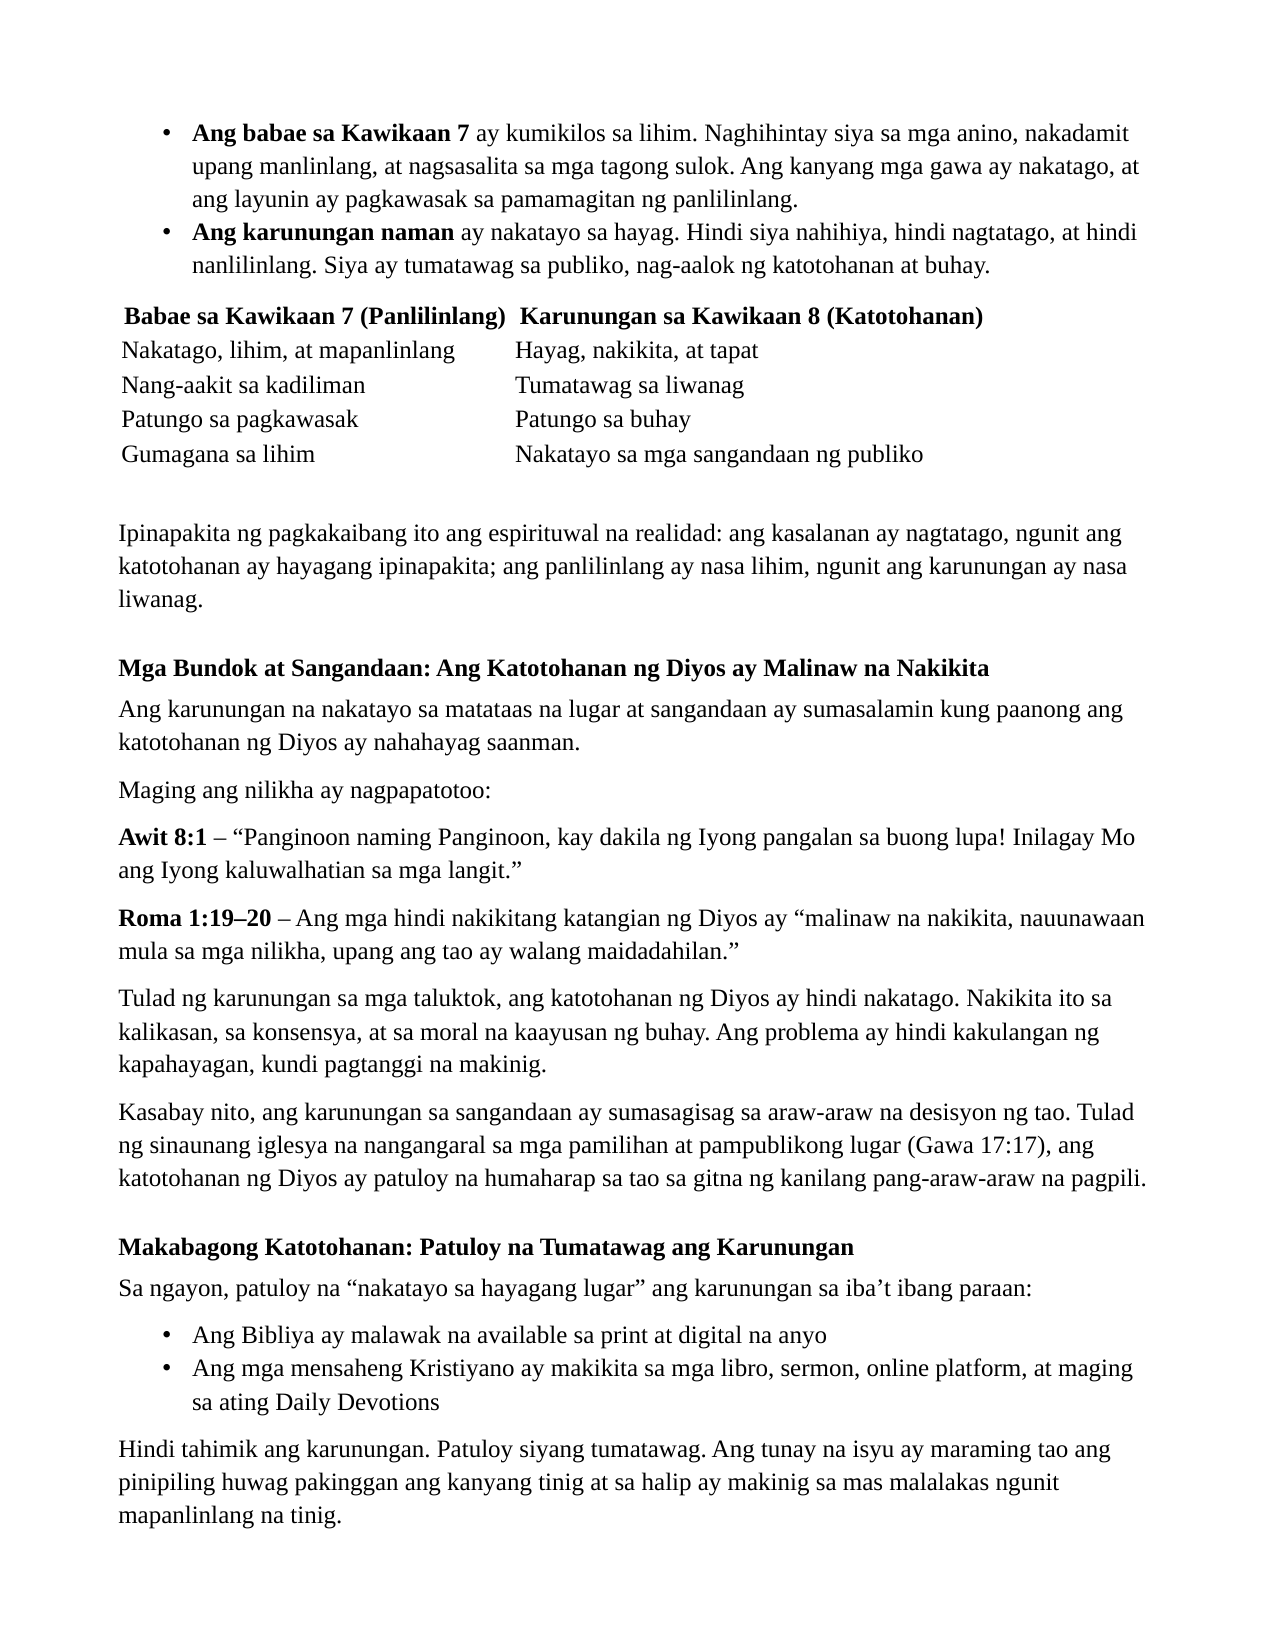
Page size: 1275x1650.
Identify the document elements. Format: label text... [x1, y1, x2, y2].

list Ang Bibliya ay malawak na available sa print at digital na anyo [162, 1321, 1157, 1349]
table_cell Tumatawag sa liwanag [512, 367, 991, 402]
text Kasabay nito, ang karunungan sa sangandaan ay sumasagisag sa araw-araw na desisyon ng tao. Tulad ng sinaunang iglesya na nangangaral sa mga pamilihan at pampublikong lugar (Gawa 17:17), ang katotohanan ng Diyos ay patuloy na humaharap sa tao sa gitna ng kanilang pang-araw-araw na pagpili. [118, 1097, 1157, 1192]
table_header Karunungan sa Kawikaan 8 (Katotohanan) [512, 298, 991, 332]
text Roma 1:19–20 – Ang mga hindi nakikitang katangian ng Diyos ay “malinaw na nakikita, nauunawaan mula sa mga nilikha, upang ang tao ay walang maidadahilan.” [118, 903, 1157, 965]
text Awit 8:1 – “Panginoon naming Panginoon, kay dakila ng Iyong pangalan sa buong lupa! Inilagay Mo ang Iyong kaluwalhatian sa mga langit.” [118, 822, 1157, 884]
table_cell Nakatago, lihim, at mapanlinlang [118, 333, 512, 367]
table_header Babae sa Kawikaan 7 (Panlilinlang) [118, 298, 512, 332]
table_cell Nang-aakit sa kadiliman [118, 367, 512, 402]
text Tulad ng karunungan sa mga taluktok, ang katotohanan ng Diyos ay hindi nakatago. Nakikita ito sa kalikasan, sa konsensya, at sa moral na kaayusan ng buhay. Ang problema ay hindi kakulangan ng kapahayagan, kundi pagtanggi na makinig. [118, 983, 1157, 1078]
subtitle Mga Bundok at Sangandaan: Ang Katotohanan ng Diyos ay Malinaw na Nakikita [118, 653, 1157, 682]
list Ang babae sa Kawikaan 7 ay kumikilos sa lihim. Naghihintay siya sa mga anino, nakadamit upang manlinlang, at nagsasalita sa mga tagong sulok. Ang kanyang mga gawa ay nakatago, at ang layunin ay pagkawasak sa pamamagitan ng panlilinlang. [162, 118, 1157, 213]
list Ang karunungan naman ay nakatayo sa hayag. Hindi siya nahihiya, hindi nagtatago, at hindi nanlilinlang. Siya ay tumatawag sa publiko, nag-aalok ng katotohanan at buhay. [162, 217, 1157, 279]
text Ipinapakita ng pagkakaibang ito ang espirituwal na realidad: ang kasalanan ay nagtatago, ngunit ang katotohanan ay hayagang ipinapakita; ang panlilinlang ay nasa lihim, ngunit ang karunungan ay nasa liwanag. [118, 518, 1157, 613]
table_cell Patungo sa buhay [512, 402, 991, 436]
text Maging ang nilikha ay nagpapatotoo: [118, 775, 1157, 803]
table_cell Nakatayo sa mga sangandaan ng publiko [512, 436, 991, 471]
table_cell Gumagana sa lihim [118, 436, 512, 471]
text Hindi tahimik ang karunungan. Patuloy siyang tumatawag. Ang tunay na isyu ay maraming tao ang pinipiling huwag pakinggan ang kanyang tinig at sa halip ay makinig sa mas malalakas ngunit mapanlinlang na tinig. [118, 1434, 1157, 1529]
text Sa ngayon, patuloy na “nakatayo sa hayagang lugar” ang karunungan sa iba’t ibang paraan: [118, 1273, 1157, 1302]
table_cell Hayag, nakikita, at tapat [512, 333, 991, 367]
list Ang mga mensaheng Kristiyano ay makikita sa mga libro, sermon, online platform, at maging sa ating Daily Devotions [162, 1353, 1157, 1415]
subtitle Makabagong Katotohanan: Patuloy na Tumatawag ang Karunungan [118, 1232, 1157, 1260]
text Ang karunungan na nakatayo sa matataas na lugar at sangandaan ay sumasalamin kung paanong ang katotohanan ng Diyos ay nahahayag saanman. [118, 694, 1157, 756]
table_cell Patungo sa pagkawasak [118, 402, 512, 436]
